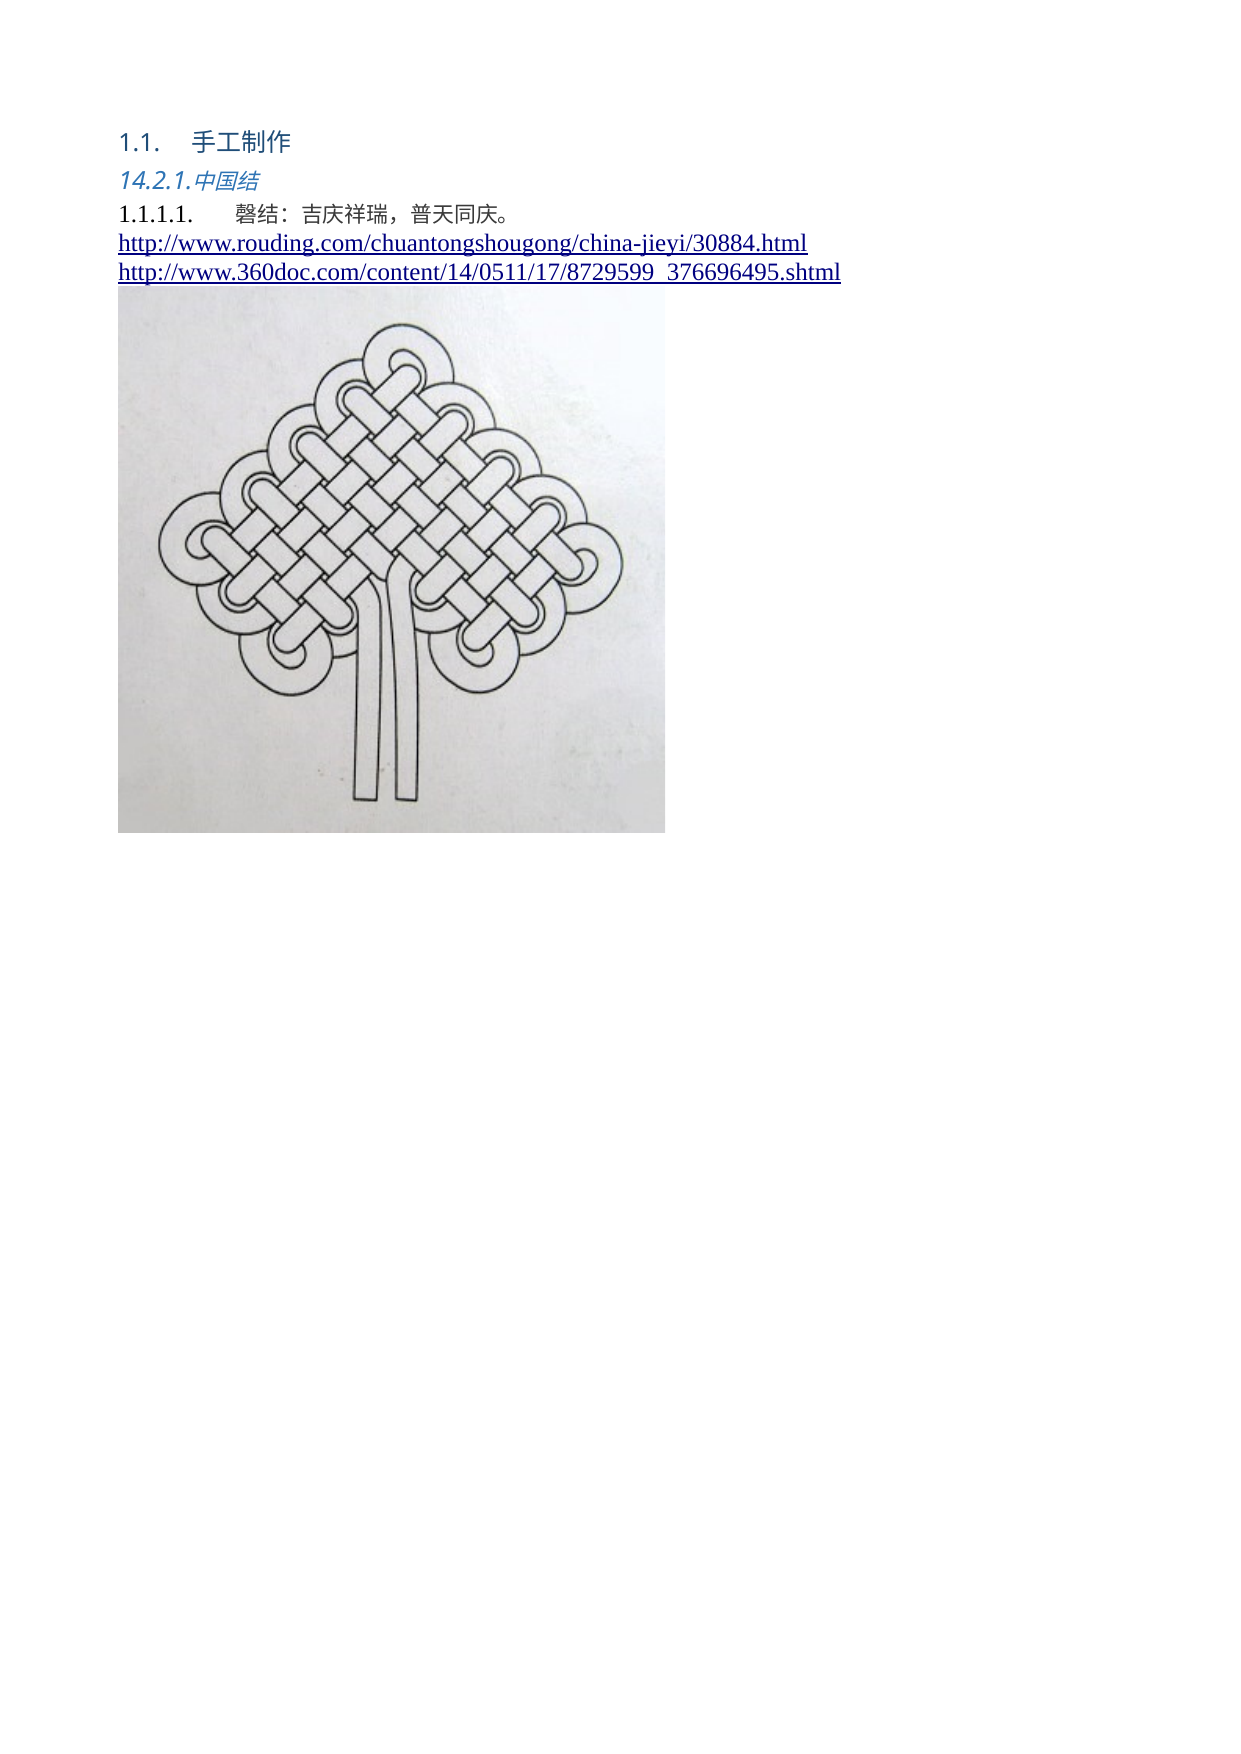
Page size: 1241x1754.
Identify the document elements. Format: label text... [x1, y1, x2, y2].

list 磬结：吉庆祥瑞，普天同庆。 [118, 197, 1122, 228]
picture [118, 286, 665, 833]
list http://www.360doc.com/content/14/0511/17/8729599_376696495.shtml [118, 257, 1122, 286]
subtitle 手工制作 [118, 122, 1122, 158]
subtitle 14.2.1.中国结 [118, 163, 1122, 197]
list http://www.rouding.com/chuantongshougong/china-jieyi/30884.html [118, 228, 1122, 257]
